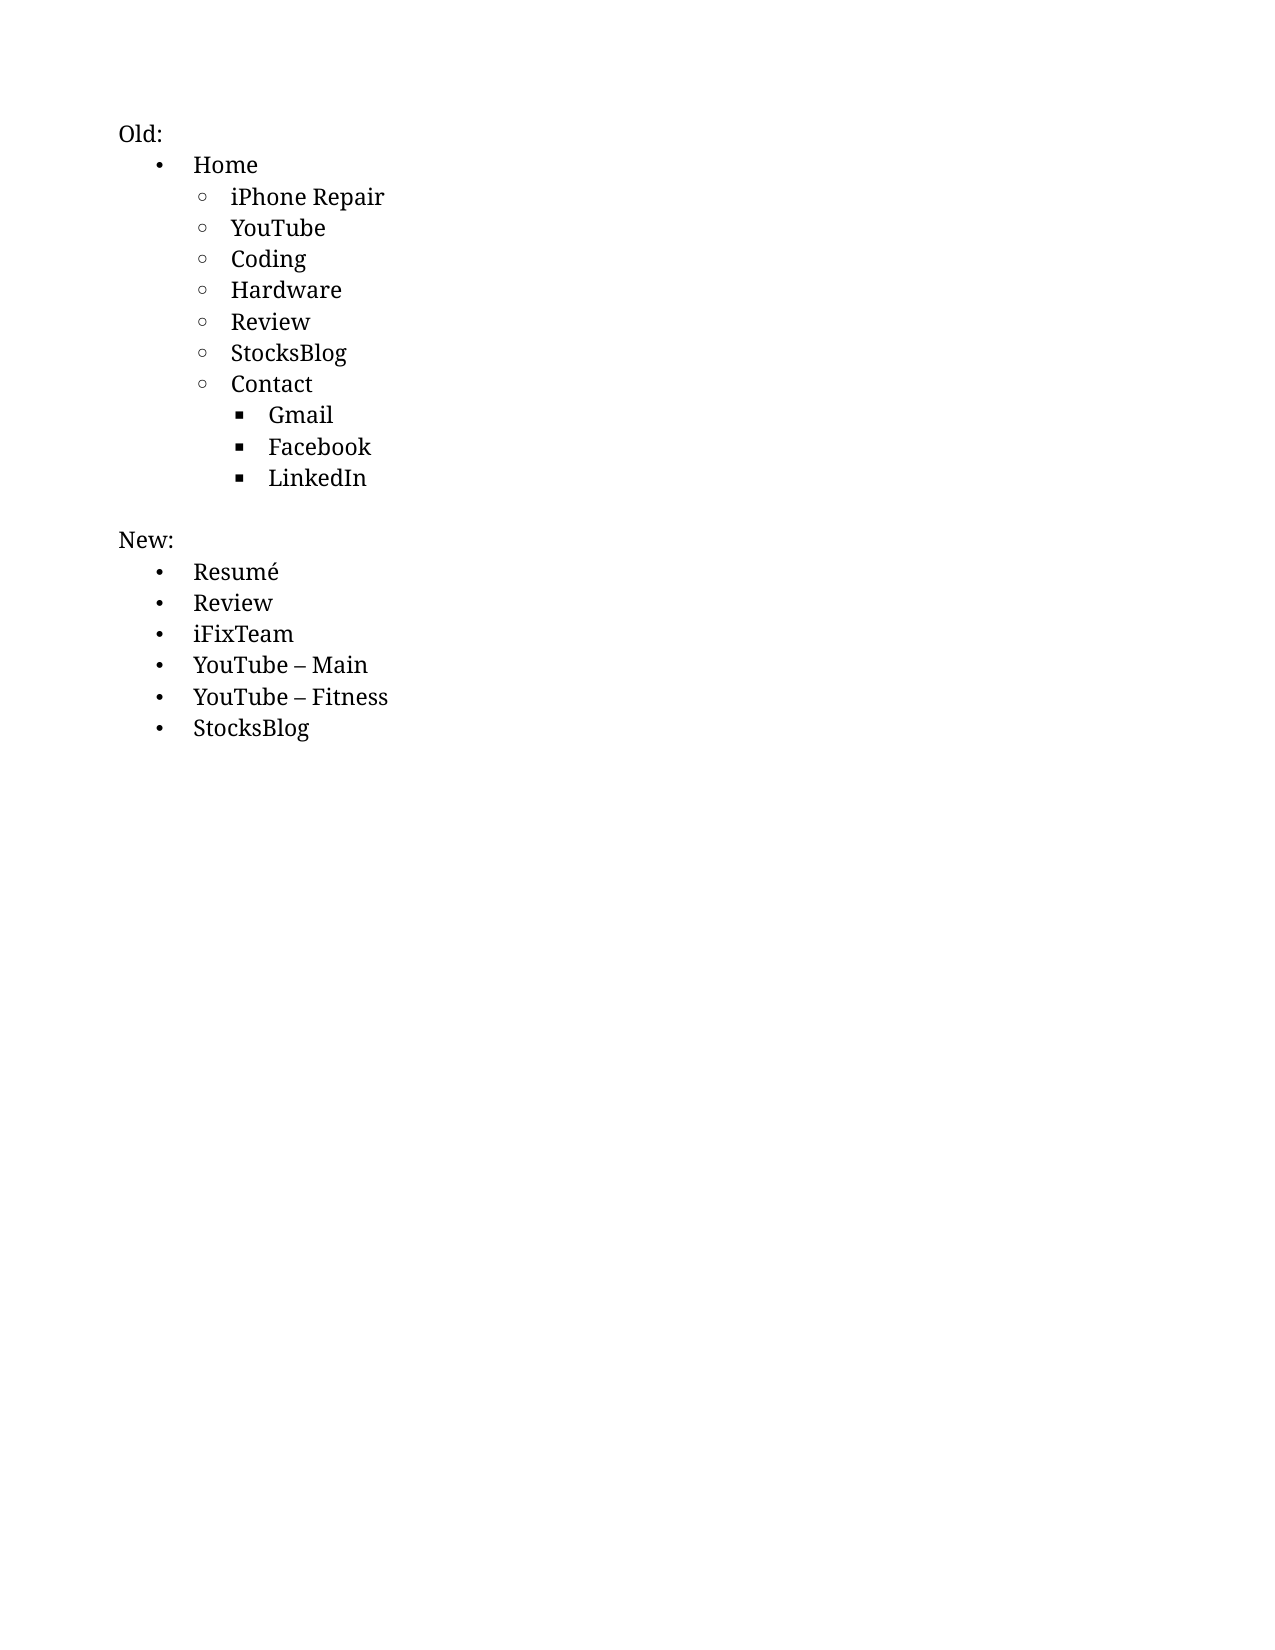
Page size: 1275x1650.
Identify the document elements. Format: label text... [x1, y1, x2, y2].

list LinkedIn [231, 462, 1157, 493]
list Gmail [231, 399, 1157, 431]
list YouTube – Fitness [156, 681, 1157, 712]
list Review [193, 306, 1157, 337]
list Facebook [231, 431, 1157, 462]
list Contact [193, 368, 1157, 399]
list Hardware [193, 274, 1157, 306]
list StocksBlog [156, 712, 1157, 743]
list YouTube – Main [156, 649, 1157, 681]
list Resumé [156, 556, 1157, 587]
list Review [156, 587, 1157, 618]
list YouTube [193, 212, 1157, 243]
text New: [118, 524, 1157, 556]
text Old: [118, 118, 1157, 149]
list StocksBlog [193, 337, 1157, 368]
list iPhone Repair [193, 181, 1157, 212]
list Home [156, 149, 1157, 181]
list iFixTeam [156, 618, 1157, 649]
list Coding [193, 243, 1157, 274]
